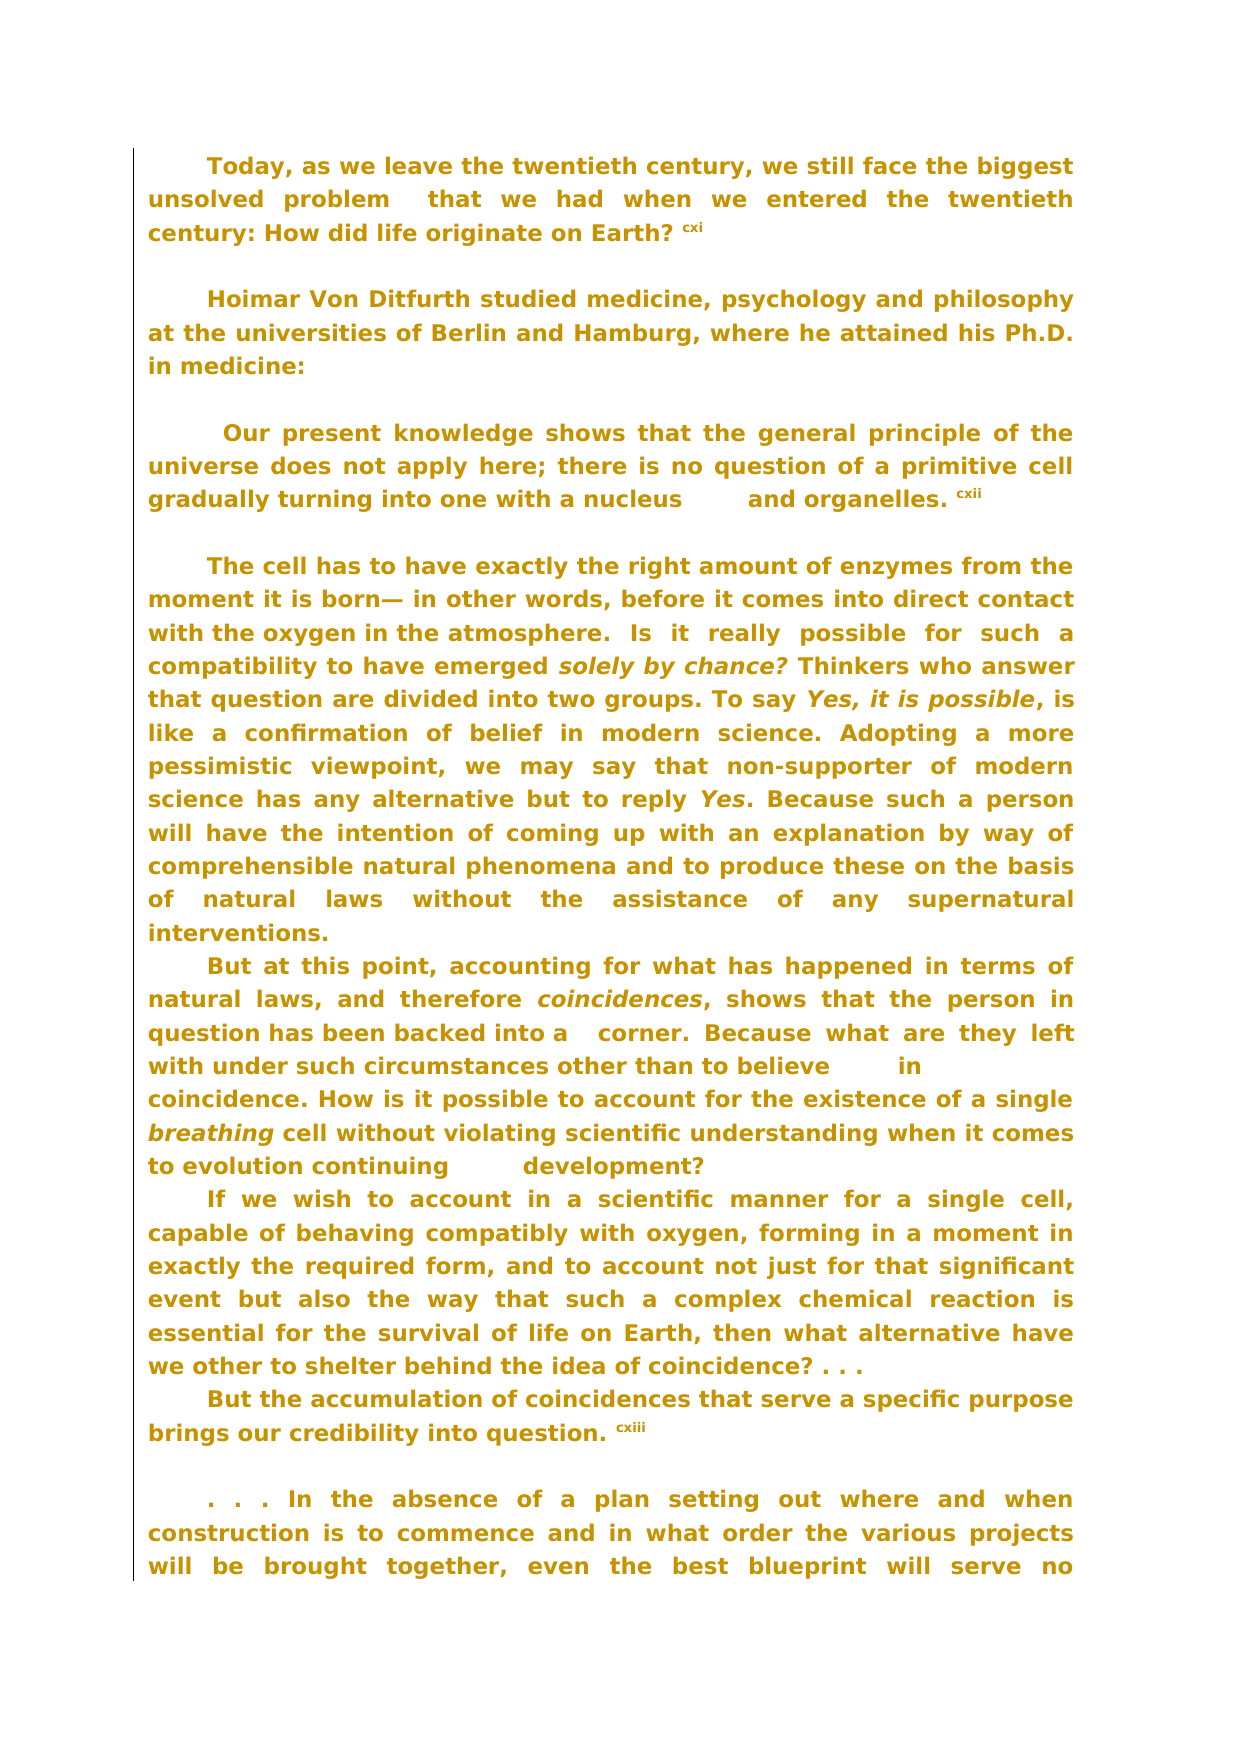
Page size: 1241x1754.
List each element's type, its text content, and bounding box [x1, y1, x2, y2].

text But at this point, accounting for what has happened in terms of natural laws, and therefore coincidences, shows that the person in question has been backed into a corner. Because what are they left with under such circumstances other than to believe in coincidence. How is it possible to account for the existence of a single breathing cell without violating scientific understanding when it comes to evolution continuing development? [148, 948, 1075, 1181]
text Today, as we leave the twentieth century, we still face the biggest unsolved problem that we had when we entered the twentieth century: How did life originate on Earth? [148, 148, 1075, 248]
text Our present knowledge shows that the general principle of the universe does not apply here; there is no question of a primitive cell gradually turning into one with a nucleus and organelles. [148, 414, 1075, 514]
text If we wish to account in a scientific manner for a single cell, capable of behaving compatibly with oxygen, forming in a moment in exactly the required form, and to account not just for that significant event but also the way that such a complex chemical reaction is essential for the survival of life on Earth, then what alternative have we other to shelter behind the idea of coincidence? . . . [148, 1181, 1075, 1381]
text Hoimar Von Ditfurth studied medicine, psychology and philosophy at the universities of Berlin and Hamburg, where he attained his Ph.D. in medicine: [148, 281, 1075, 381]
text The cell has to have exactly the right amount of enzymes from the moment it is born— in other words, before it comes into direct contact with the oxygen in the atmosphere. Is it really possible for such a compatibility to have emerged solely by chance? Thinkers who answer that question are divided into two groups. To say Yes, it is possible, is like a confirmation of belief in modern science. Adopting a more pessimistic viewpoint, we may say that non-supporter of modern science has any alternative but to reply Yes. Because such a person will have the intention of coming up with an explanation by way of comprehensible natural phenomena and to produce these on the basis of natural laws without the assistance of any supernatural interventions. [148, 548, 1075, 948]
text But the accumulation of coincidences that serve a specific purpose brings our credibility into question. [148, 1381, 1075, 1448]
text . . . In the absence of a plan setting out where and when construction is to commence and in what order the various projects will be brought together, even the best blueprint will serve no [148, 1481, 1075, 1581]
